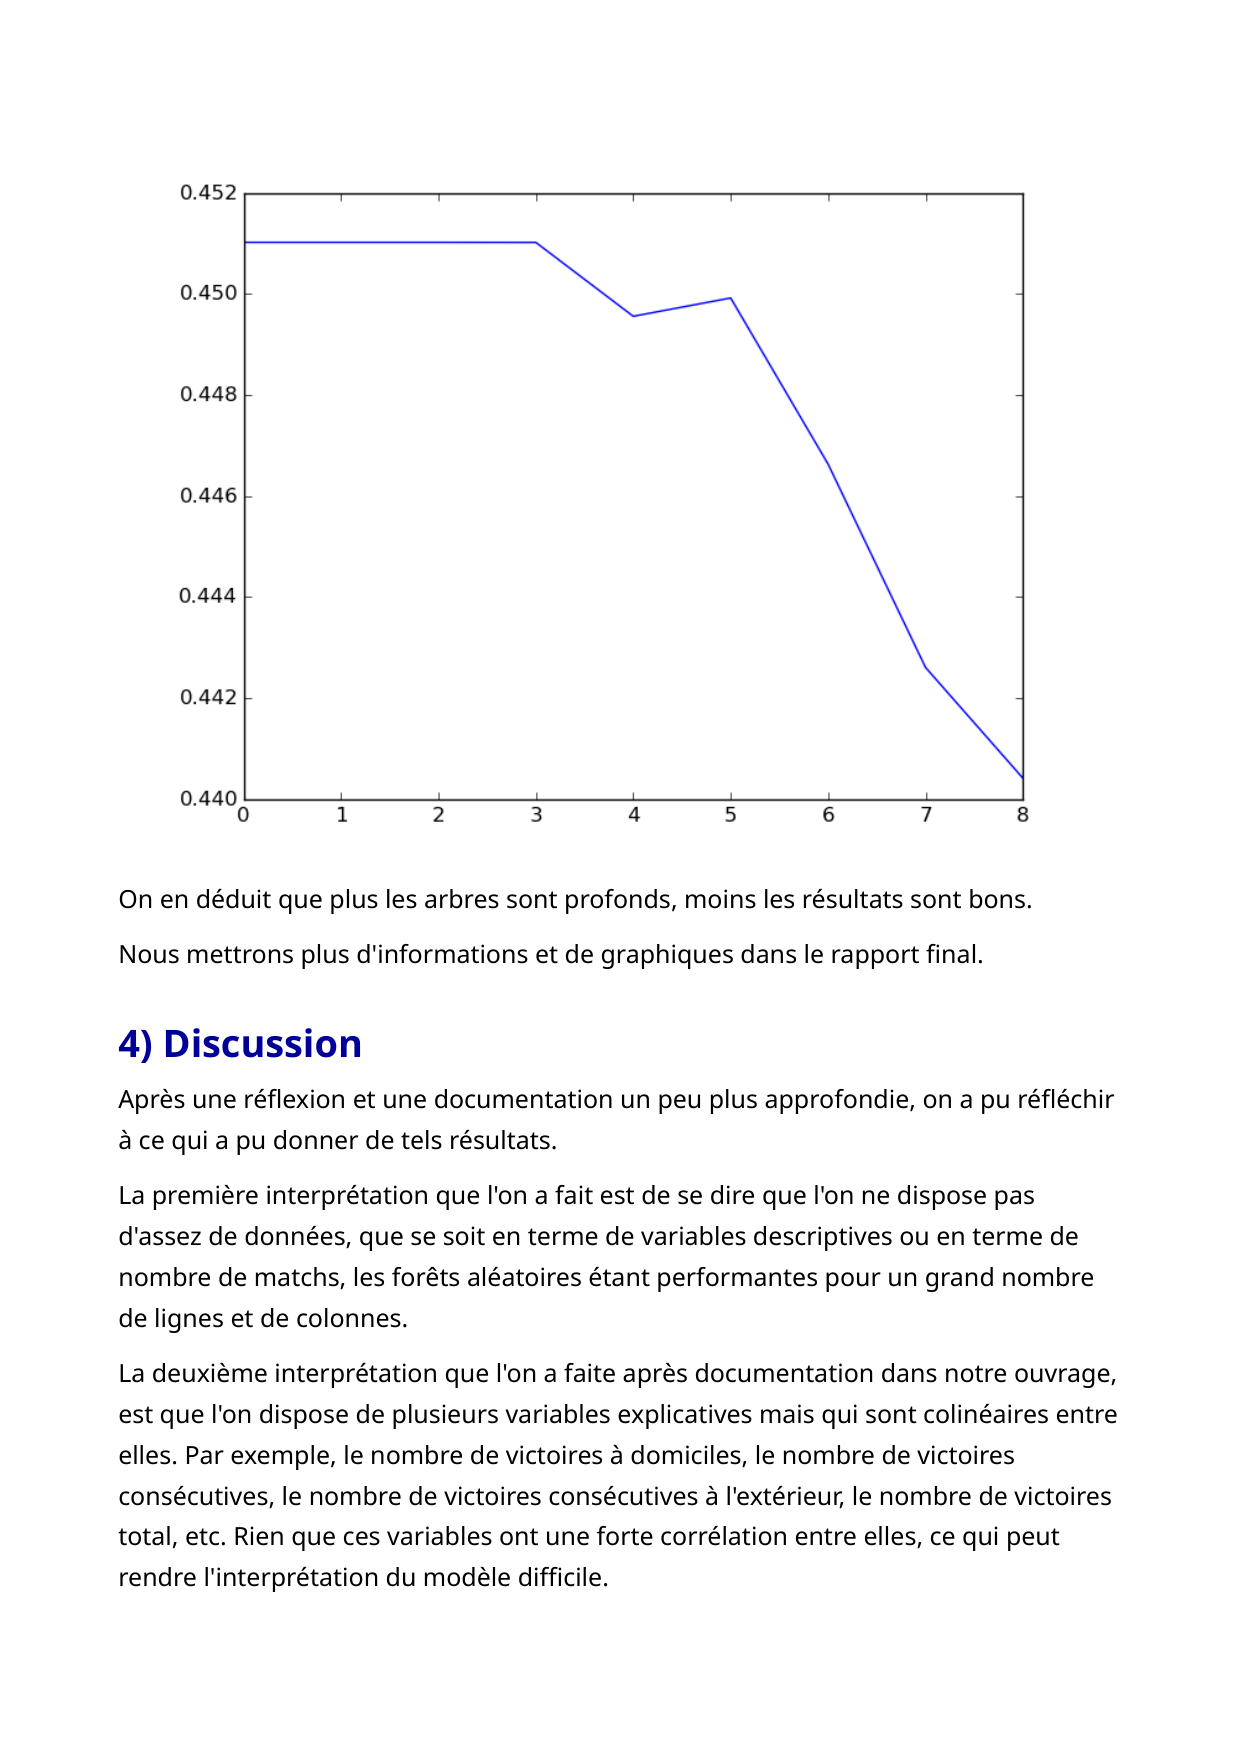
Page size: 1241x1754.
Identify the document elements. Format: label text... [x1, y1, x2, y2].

text Nous mettrons plus d'informations et de graphiques dans le rapport final. [118, 937, 1122, 971]
subtitle 4) Discussion [118, 1017, 1122, 1069]
text Après une réflexion et une documentation un peu plus approfondie, on a pu réfléchir à ce qui a pu donner de tels résultats. [118, 1081, 1122, 1156]
text On en déduit que plus les arbres sont profonds, moins les résultats sont bons. [118, 875, 1122, 916]
picture [118, 118, 1123, 875]
text La deuxième interprétation que l'on a faite après documentation dans notre ouvrage, est que l'on dispose de plusieurs variables explicatives mais qui sont colinéaires entre elles. Par exemple, le nombre de victoires à domiciles, le nombre de victoires consécutives, le nombre de victoires consécutives à l'extérieur, le nombre de victoires total, etc. Rien que ces variables ont une forte corrélation entre elles, ce qui peut rendre l'interprétation du modèle difficile. [118, 1356, 1122, 1594]
text La première interprétation que l'on a fait est de se dire que l'on ne dispose pas d'assez de données, que se soit en terme de variables descriptives ou en terme de nombre de matchs, les forêts aléatoires étant performantes pour un grand nombre de lignes et de colonnes. [118, 1178, 1122, 1334]
